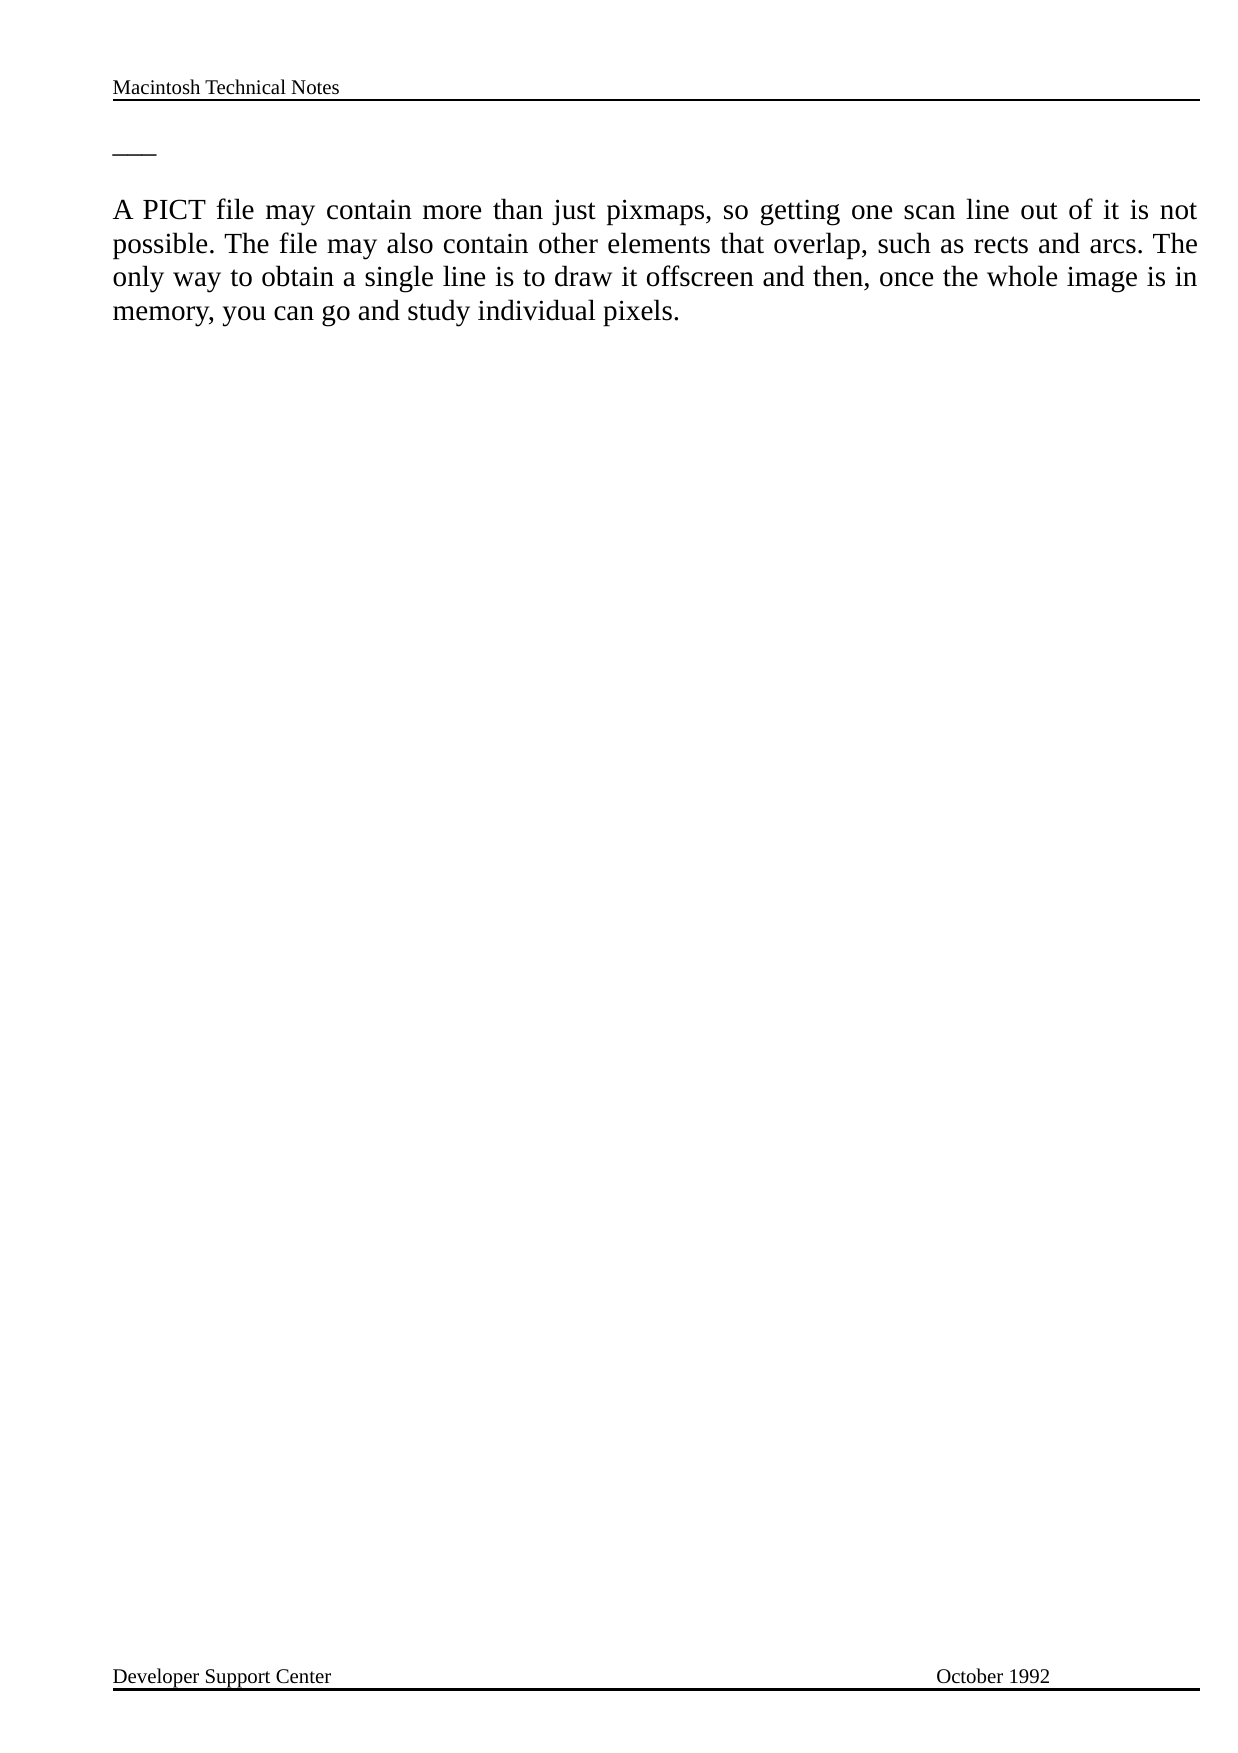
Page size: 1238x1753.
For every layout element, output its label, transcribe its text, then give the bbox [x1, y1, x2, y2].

text A PICT file may contain more than just pixmaps, so getting one scan line out of it is not possible. The file may also contain other elements that overlap, such as rects and arcs. The only way to obtain a single line is to draw it offscreen and then, once the whole image is in memory, you can go and study individual pixels. [112, 192, 1200, 326]
text ___ [112, 125, 1200, 159]
